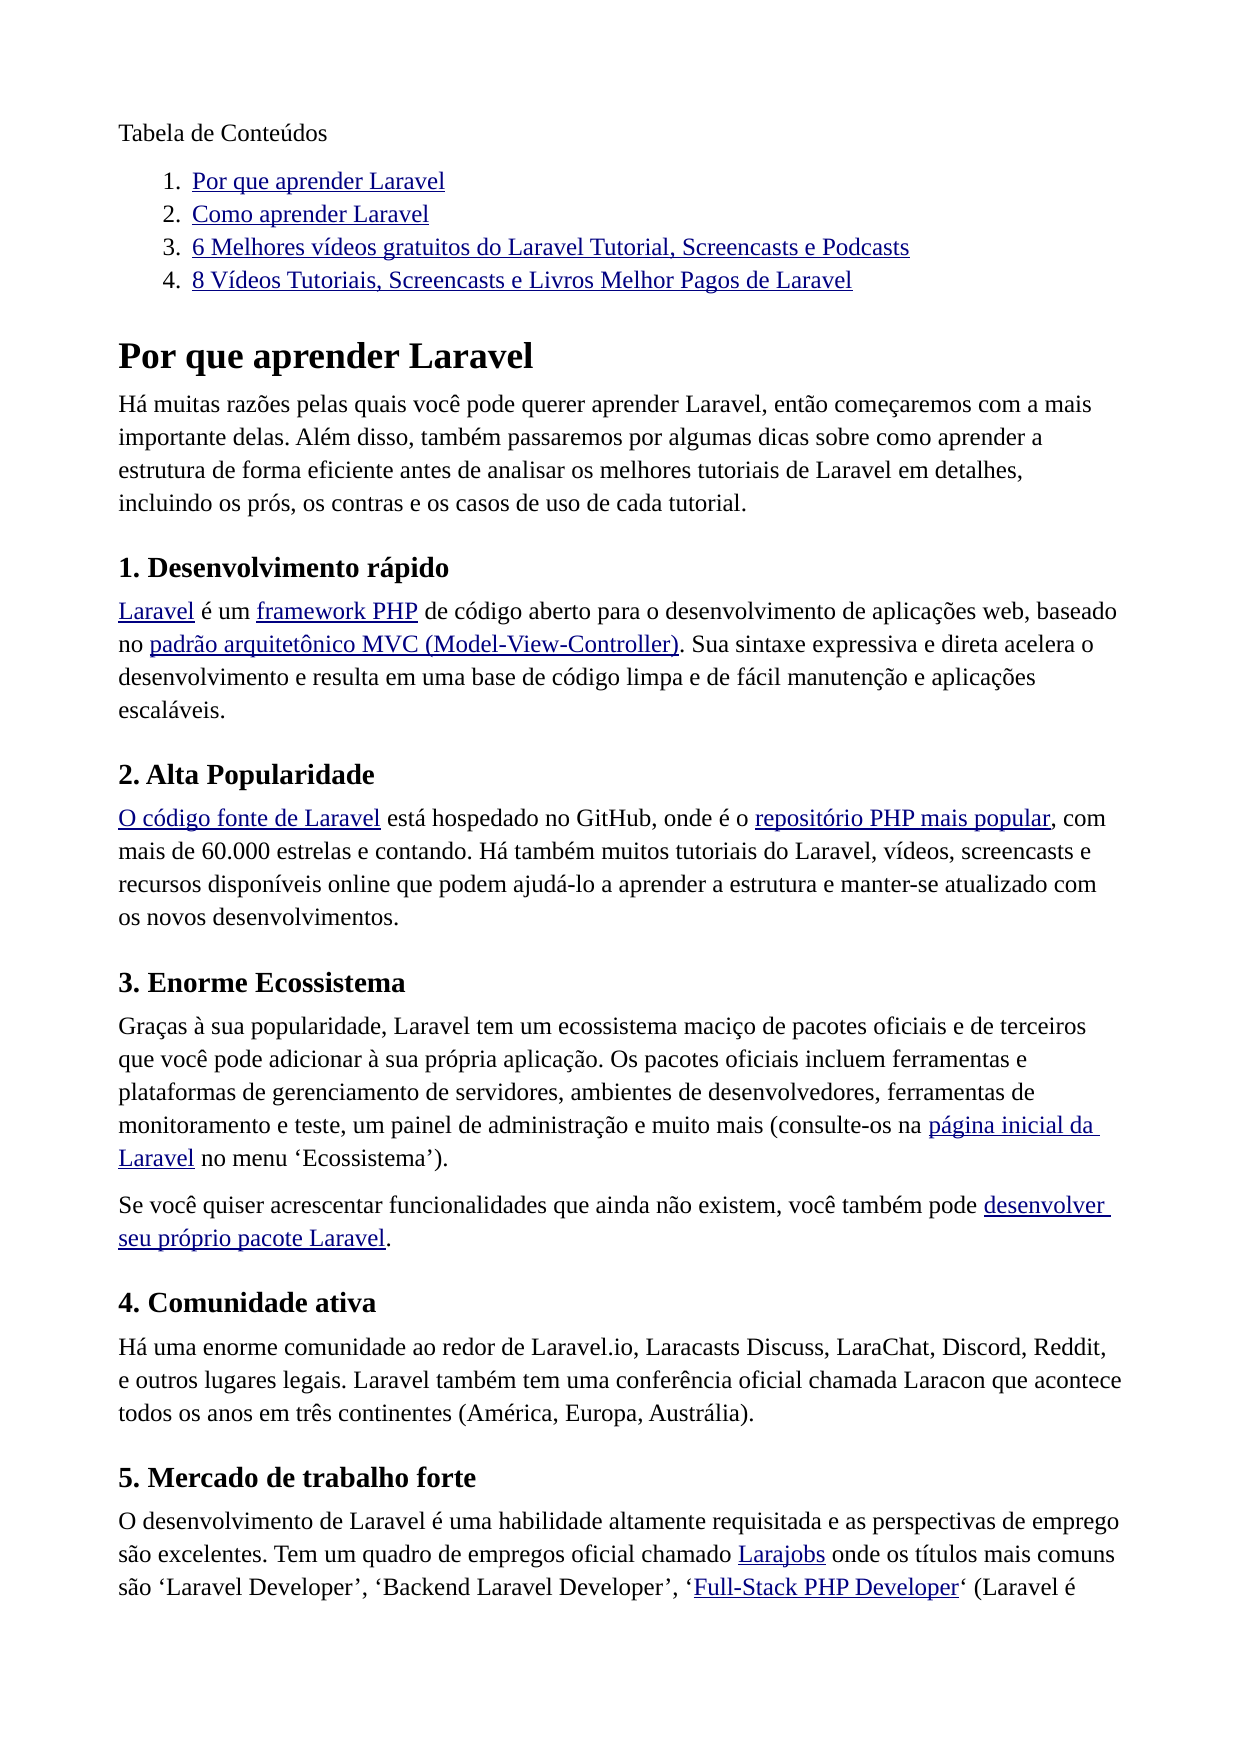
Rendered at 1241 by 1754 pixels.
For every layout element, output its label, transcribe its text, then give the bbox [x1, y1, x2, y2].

list 6 Melhores vídeos gratuitos do Laravel Tutorial, Screencasts e Podcasts [162, 232, 1122, 261]
subtitle 3. Enorme Ecossistema [118, 965, 1122, 998]
text O desenvolvimento de Laravel é uma habilidade altamente requisitada e as perspectivas de emprego são excelentes. Tem um quadro de empregos oficial chamado Larajobs onde os títulos mais comuns são ‘Laravel Developer’, ‘Backend Laravel Developer’, ‘Full-Stack PHP Developer‘ (Laravel é [118, 1506, 1122, 1601]
text Tabela de Conteúdos [118, 118, 1122, 147]
text Laravel é um framework PHP de código aberto para o desenvolvimento de aplicações web, baseado no padrão arquitetônico MVC (Model-View-Controller). Sua sintaxe expressiva e direta acelera o desenvolvimento e resulta em uma base de código limpa e de fácil manutenção e aplicações escaláveis. [118, 596, 1122, 724]
list Por que aprender Laravel [162, 166, 1122, 194]
subtitle 2. Alta Popularidade [118, 757, 1122, 791]
text O código fonte de Laravel está hospedado no GitHub, onde é o repositório PHP mais popular, com mais de 60.000 estrelas e contando. Há também muitos tutoriais do Laravel, vídeos, screencasts e recursos disponíveis online que podem ajudá-lo a aprender a estrutura e manter-se atualizado com os novos desenvolvimentos. [118, 803, 1122, 931]
list 8 Vídeos Tutoriais, Screencasts e Livros Melhor Pagos de Laravel [162, 265, 1122, 293]
text Graças à sua popularidade, Laravel tem um ecossistema maciço de pacotes oficiais e de terceiros que você pode adicionar à sua própria aplicação. Os pacotes oficiais incluem ferramentas e plataformas de gerenciamento de servidores, ambientes de desenvolvedores, ferramentas de monitoramento e teste, um painel de administração e muito mais (consulte-os na página inicial da Laravel no menu ‘Ecossistema’). [118, 1011, 1122, 1172]
list Como aprender Laravel [162, 199, 1122, 227]
subtitle 4. Comunidade ativa [118, 1286, 1122, 1319]
subtitle 5. Mercado de trabalho forte [118, 1460, 1122, 1493]
text Há uma enorme comunidade ao redor de Laravel.io, Laracasts Discuss, LaraChat, Discord, Reddit, e outros lugares legais. Laravel também tem uma conferência oficial chamada Laracon que acontece todos os anos em três continentes (América, Europa, Austrália). [118, 1332, 1122, 1426]
text Há muitas razões pelas quais você pode querer aprender Laravel, então começaremos com a mais importante delas. Além disso, também passaremos por algumas dicas sobre como aprender a estrutura de forma eficiente antes de analisar os melhores tutoriais de Laravel em detalhes, incluindo os prós, os contras e os casos de uso de cada tutorial. [118, 389, 1122, 517]
subtitle Por que aprender Laravel [118, 333, 1122, 376]
text Se você quiser acrescentar funcionalidades que ainda não existem, você também pode desenvolver seu próprio pacote Laravel. [118, 1190, 1122, 1252]
subtitle 1. Desenvolvimento rápido [118, 550, 1122, 584]
